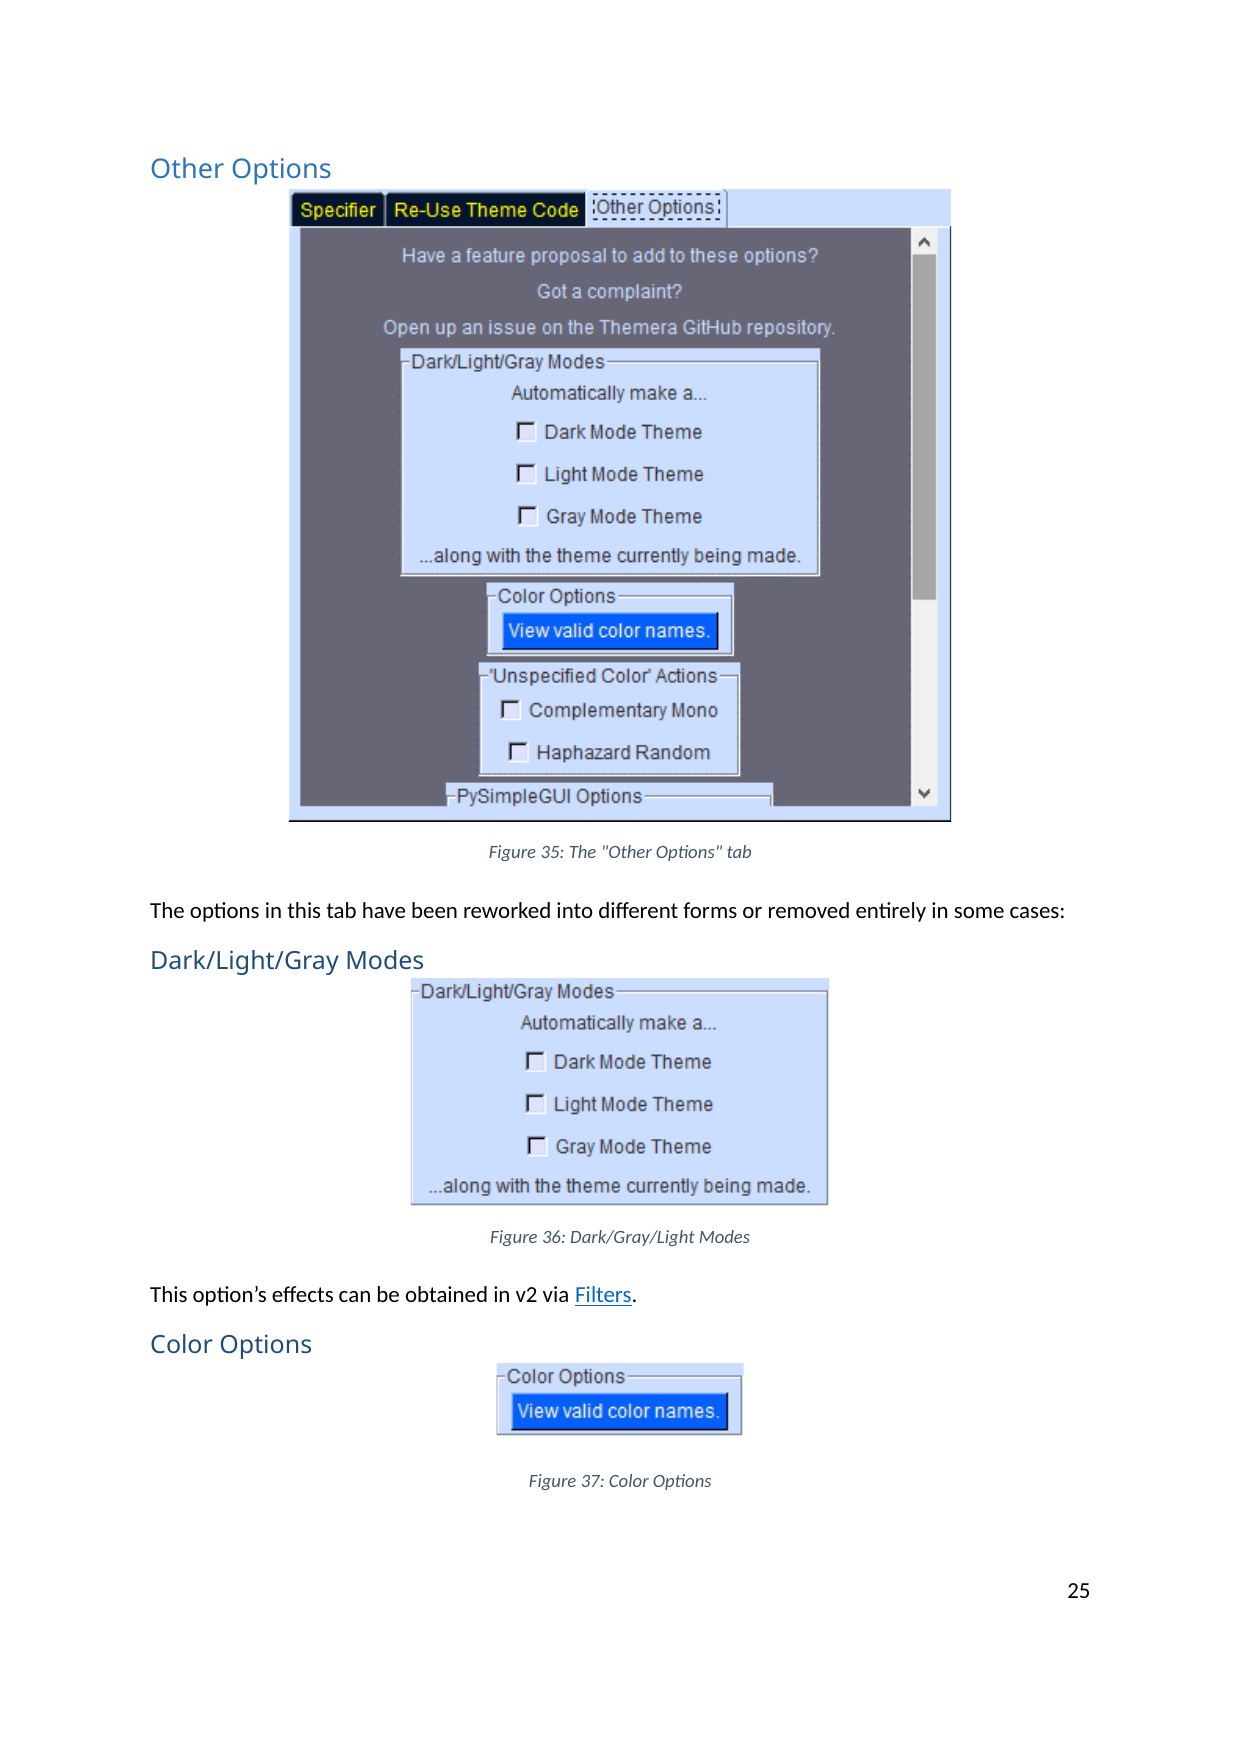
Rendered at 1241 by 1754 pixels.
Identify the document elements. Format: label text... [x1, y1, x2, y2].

subtitle Other Options [150, 150, 1090, 187]
subtitle Color Options [150, 1327, 1090, 1361]
text Figure 37: Color Options [150, 1469, 1090, 1492]
picture [496, 1363, 744, 1437]
picture [410, 978, 830, 1207]
text The options in this tab have been reworked into different forms or removed entirely in some cases: [150, 896, 1090, 924]
subtitle Dark/Light/Gray Modes [150, 942, 1090, 976]
text Figure 35: The "Other Options" tab [150, 841, 1090, 863]
picture [288, 189, 952, 822]
text This option’s effects can be obtained in v2 via Filters. [150, 1281, 1090, 1309]
text Figure 36: Dark/Gray/Light Modes [150, 1225, 1090, 1248]
